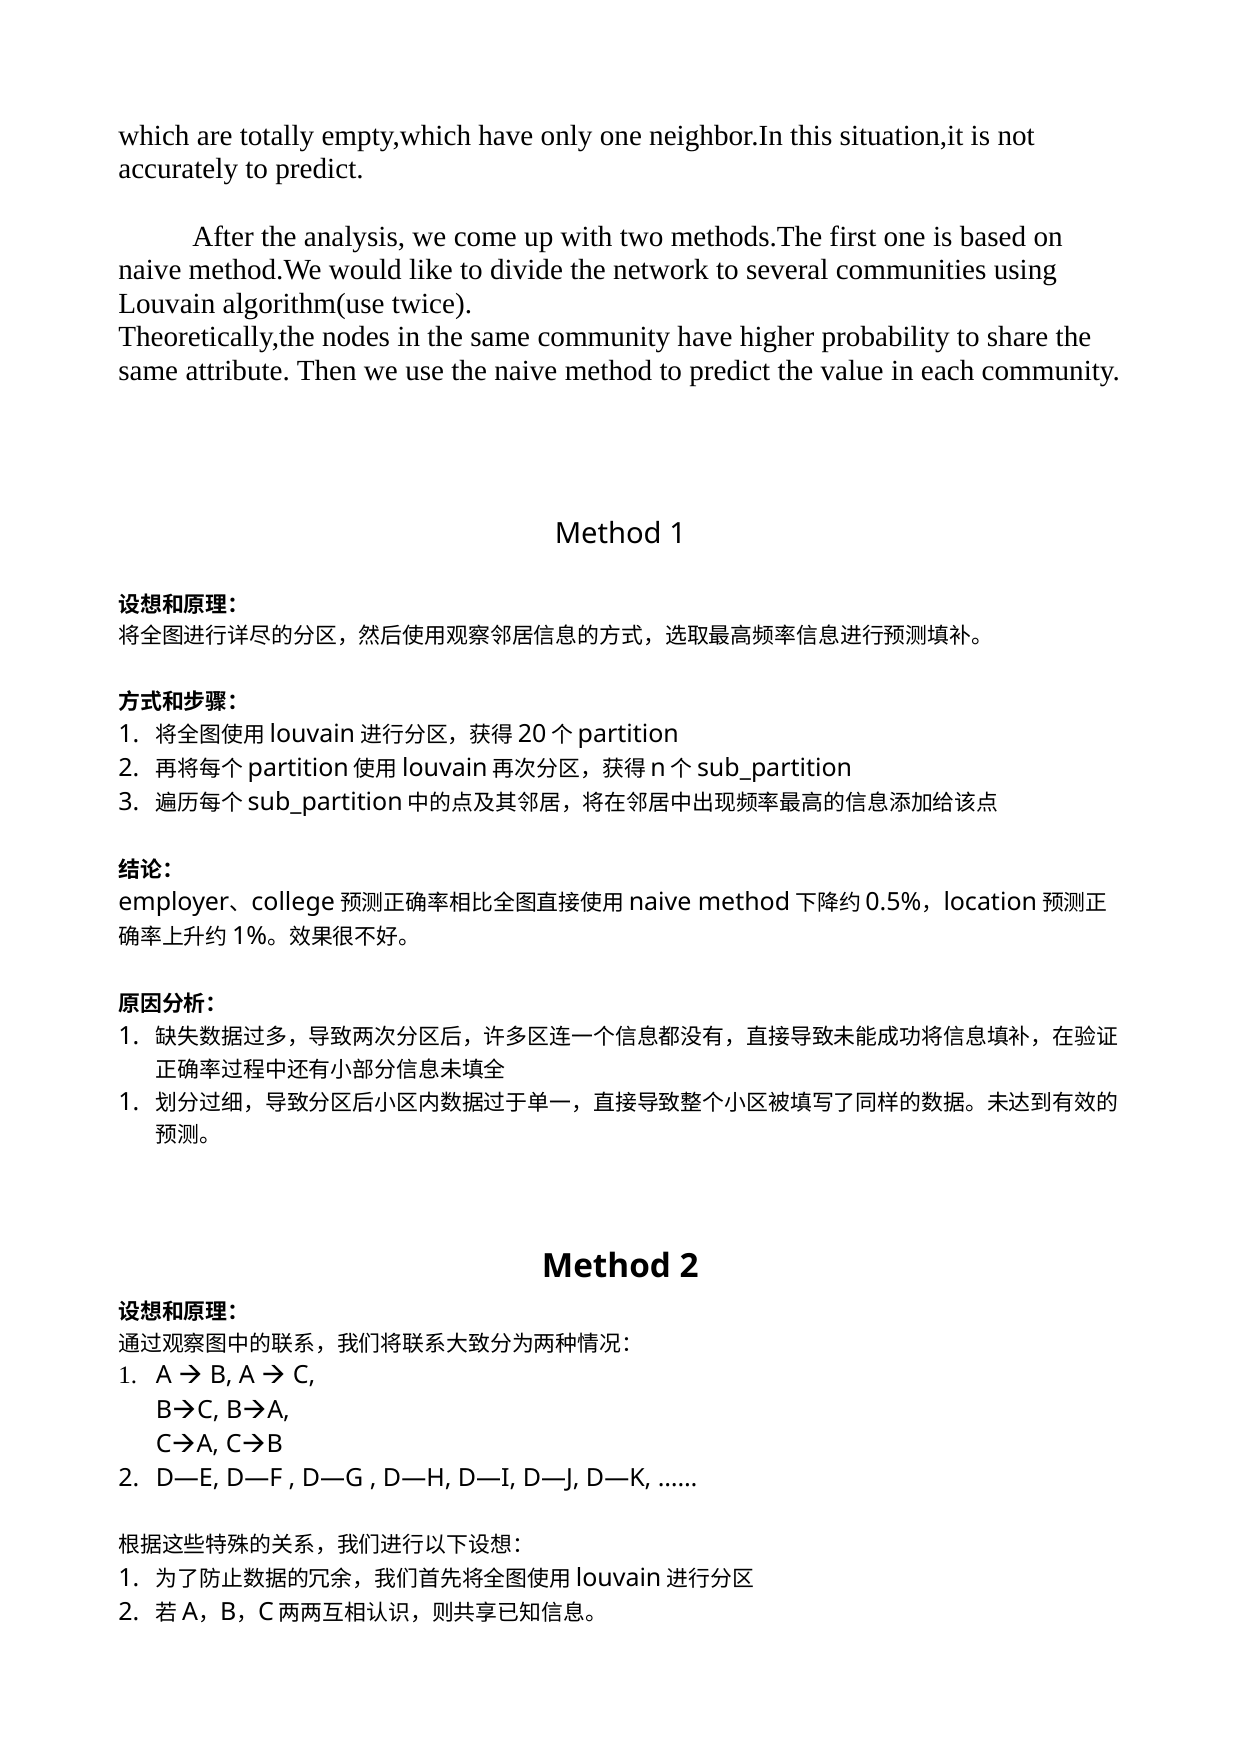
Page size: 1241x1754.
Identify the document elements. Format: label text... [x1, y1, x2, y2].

list 遍历每个sub_partition中的点及其邻居，将在邻居中出现频率最高的信息添加给该点 [118, 784, 1122, 818]
subtitle Method 2 [118, 1242, 1122, 1288]
text 设想和原理： [118, 587, 1122, 618]
text CA, CB [156, 1425, 1122, 1459]
list 为了防止数据的冗余，我们首先将全图使用louvain进行分区 [118, 1559, 1122, 1593]
text 方式和步骤： [118, 684, 1122, 716]
text Theoretically,the nodes in the same community have higher probability to share the same attribute. Then we use the naive method to predict the value in each community. [118, 319, 1122, 386]
text 结论： [118, 852, 1122, 884]
list 再将每个partition使用louvain再次分区，获得n个sub_partition [118, 750, 1122, 784]
text After the analysis, we come up with two methods.The first one is based on naive method.We would like to divide the network to several communities using Louvain algorithm(use twice). [118, 219, 1122, 319]
text BC, BA, [156, 1391, 1122, 1425]
subtitle Method 1 [118, 512, 1122, 552]
text 原因分析： [118, 986, 1122, 1018]
text 通过观察图中的联系，我们将联系大致分为两种情况： [118, 1326, 1122, 1357]
list 若A，B，C两两互相认识，则共享已知信息。 [118, 1593, 1122, 1627]
list 划分过细，导致分区后小区内数据过于单一，直接导致整个小区被填写了同样的数据。未达到有效的预测。 [118, 1083, 1122, 1149]
text 设想和原理： [118, 1294, 1122, 1326]
text 根据这些特殊的关系，我们进行以下设想： [118, 1527, 1122, 1559]
list A  B, A  C, [118, 1357, 1122, 1391]
list 将全图使用louvain进行分区，获得20个partition [118, 716, 1122, 750]
list 缺失数据过多，导致两次分区后，许多区连一个信息都没有，直接导致未能成功将信息填补，在验证正确率过程中还有小部分信息未填全 [118, 1018, 1122, 1083]
text 将全图进行详尽的分区，然后使用观察邻居信息的方式，选取最高频率信息进行预测填补。 [118, 618, 1122, 650]
text employer、college预测正确率相比全图直接使用naive method下降约0.5%，location预测正确率上升约1%。效果很不好。 [118, 884, 1122, 952]
list D—E, D—F , D—G , D—H, D—I, D—J, D—K, …… [118, 1459, 1122, 1493]
text which are totally empty,which have only one neighbor.In this situation,it is not accurately to predict. [118, 118, 1122, 185]
